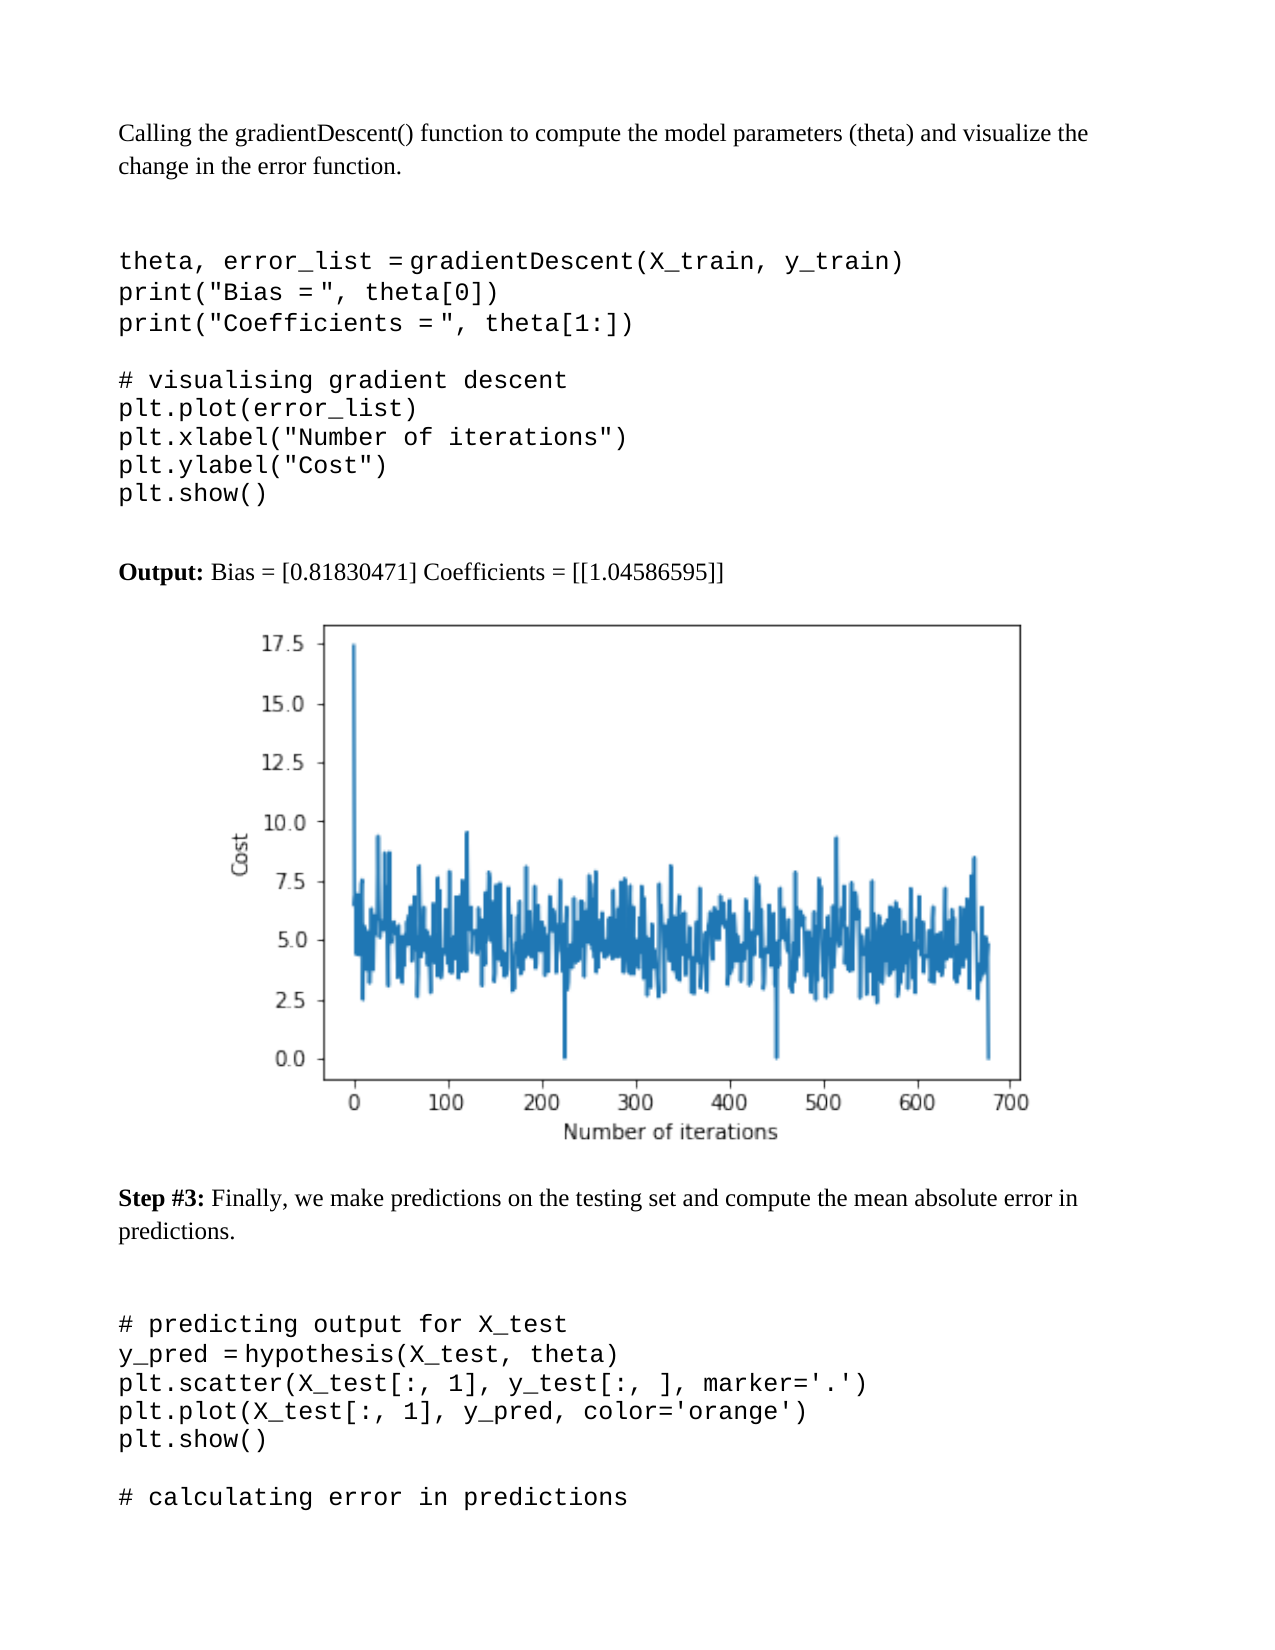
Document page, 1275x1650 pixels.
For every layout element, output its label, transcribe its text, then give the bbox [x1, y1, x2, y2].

text Step #3: Finally, we make predictions on the testing set and compute the mean absolute error in predictions. [118, 1183, 1157, 1245]
text Output: Bias = [0.81830471] Coefficients = [[1.04586595]] [118, 557, 1157, 586]
text Calling the gradientDescent() function to compute the model parameters (theta) and visualize the change in the error function. [118, 118, 1157, 180]
table_header theta, error_list = gradientDescent(X_train, y_train) print("Bias = ", theta[0]) print("Coefficients = ", theta[1:]) # visualising gradient descent plt.plot(error_list) plt.xlabel("Number of iterations") plt.ylabel("Cost") plt.show() [118, 246, 922, 509]
picture [217, 604, 1045, 1159]
table_header # predicting output for X_test y_pred = hypothesis(X_test, theta) plt.scatter(X_test[:, 1], y_test[:, ], marker='.') plt.plot(X_test[:, 1], y_pred, color='orange') plt.show() # calculating error in predictions [118, 1311, 968, 1512]
